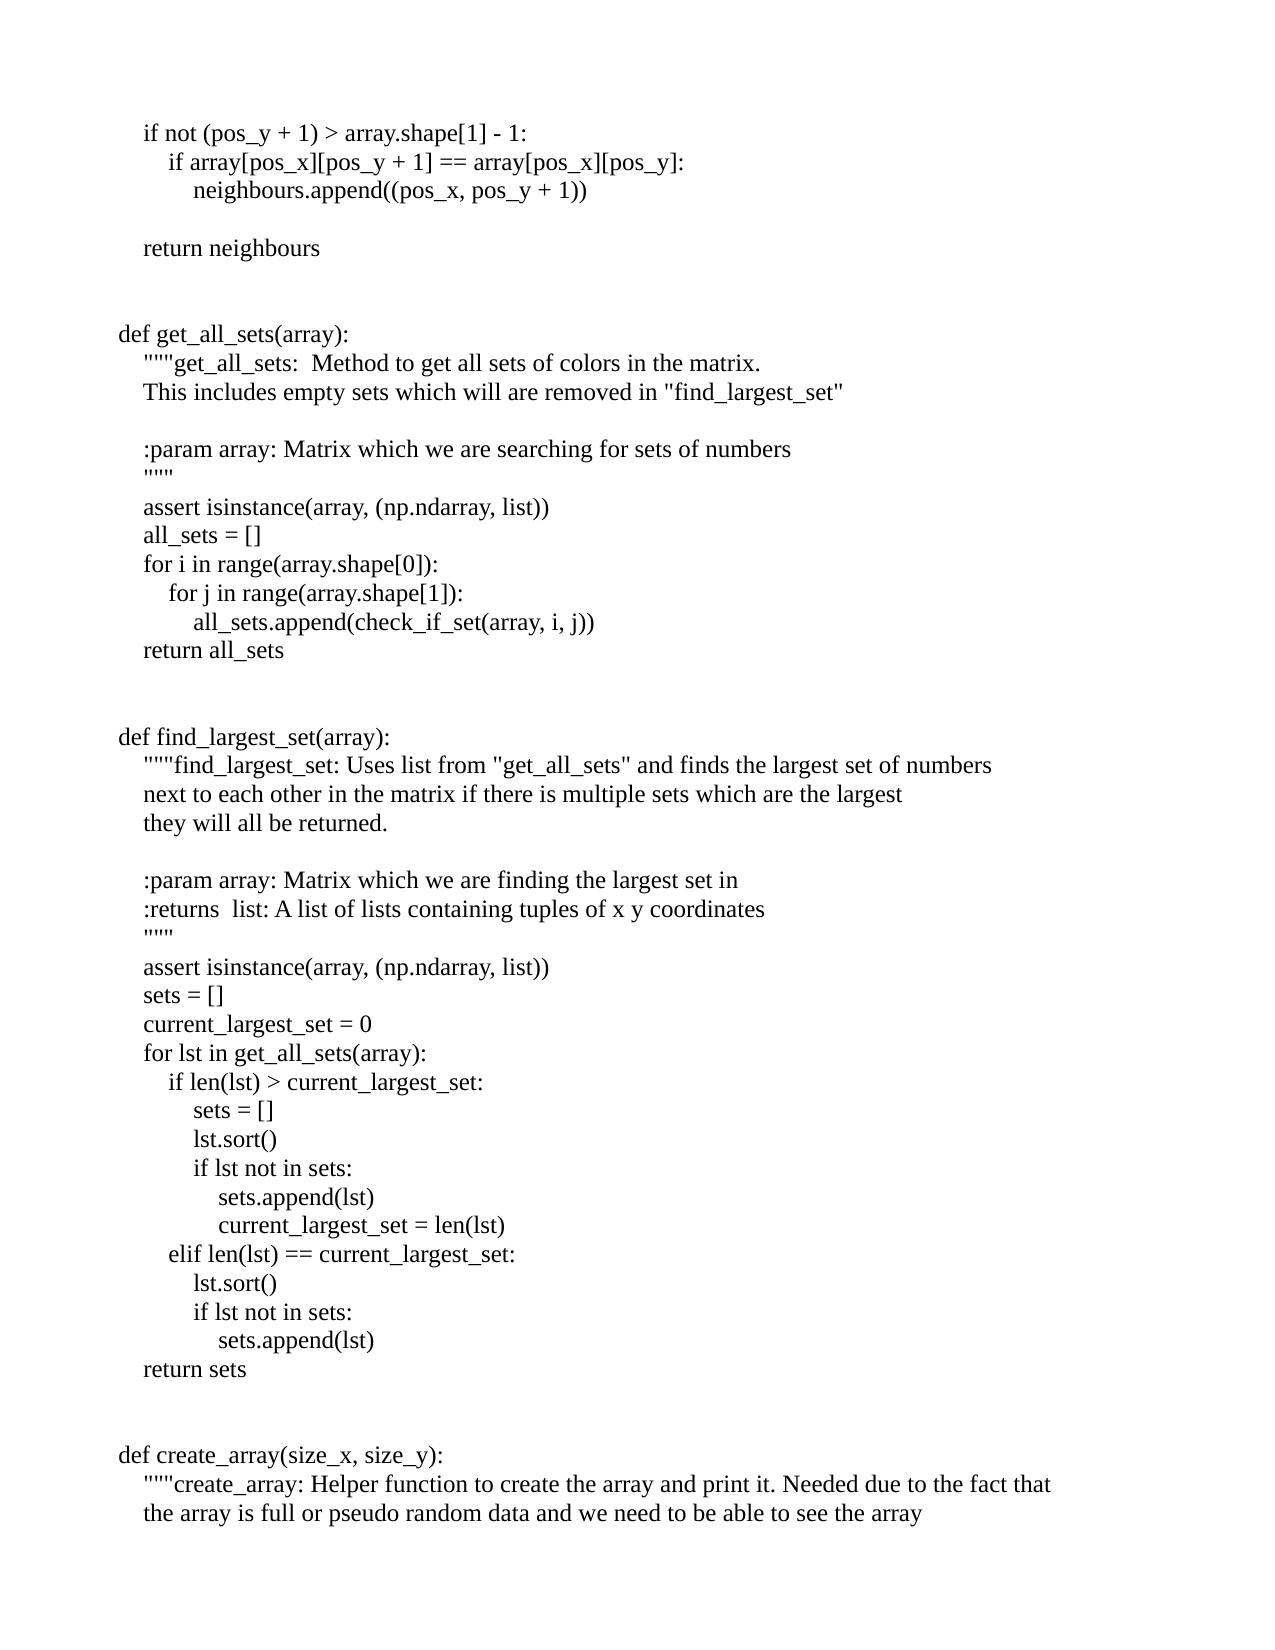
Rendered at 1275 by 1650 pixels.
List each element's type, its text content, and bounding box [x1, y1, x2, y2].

text if not (pos_y + 1) > array.shape[1] - 1: [118, 118, 1157, 147]
text they will all be returned. [118, 808, 1157, 837]
text if lst not in sets: [118, 1297, 1157, 1326]
text return all_sets [118, 636, 1157, 664]
text sets.append(lst) [118, 1182, 1157, 1211]
text assert isinstance(array, (np.ndarray, list)) [118, 952, 1157, 981]
text def find_largest_set(array): [118, 722, 1157, 751]
text :param array: Matrix which we are searching for sets of numbers [118, 434, 1157, 463]
text """find_largest_set: Uses list from "get_all_sets" and finds the largest set of numbers [118, 751, 1157, 779]
text lst.sort() [118, 1268, 1157, 1297]
text neighbours.append((pos_x, pos_y + 1)) [118, 176, 1157, 204]
text :param array: Matrix which we are finding the largest set in [118, 866, 1157, 894]
text for i in range(array.shape[0]): [118, 549, 1157, 578]
text sets = [] [118, 1096, 1157, 1124]
text if len(lst) > current_largest_set: [118, 1067, 1157, 1096]
text def create_array(size_x, size_y): [118, 1441, 1157, 1469]
text for lst in get_all_sets(array): [118, 1038, 1157, 1067]
text :returns list: A list of lists containing tuples of x y coordinates [118, 894, 1157, 923]
text """create_array: Helper function to create the array and print it. Needed due to the fact that [118, 1469, 1157, 1498]
text for j in range(array.shape[1]): [118, 578, 1157, 607]
text return sets [118, 1354, 1157, 1383]
text """ [118, 463, 1157, 492]
text return neighbours [118, 233, 1157, 262]
text next to each other in the matrix if there is multiple sets which are the largest [118, 779, 1157, 808]
text all_sets = [] [118, 521, 1157, 549]
text elif len(lst) == current_largest_set: [118, 1239, 1157, 1268]
text lst.sort() [118, 1124, 1157, 1153]
text sets.append(lst) [118, 1326, 1157, 1354]
text """ [118, 923, 1157, 952]
text This includes empty sets which will are removed in "find_largest_set" [118, 377, 1157, 406]
text current_largest_set = 0 [118, 1009, 1157, 1038]
text assert isinstance(array, (np.ndarray, list)) [118, 492, 1157, 521]
text the array is full or pseudo random data and we need to be able to see the array [118, 1498, 1157, 1527]
text sets = [] [118, 981, 1157, 1009]
text current_largest_set = len(lst) [118, 1211, 1157, 1239]
text all_sets.append(check_if_set(array, i, j)) [118, 607, 1157, 636]
text if lst not in sets: [118, 1153, 1157, 1182]
text def get_all_sets(array): [118, 319, 1157, 348]
text if array[pos_x][pos_y + 1] == array[pos_x][pos_y]: [118, 147, 1157, 176]
text """get_all_sets: Method to get all sets of colors in the matrix. [118, 348, 1157, 377]
